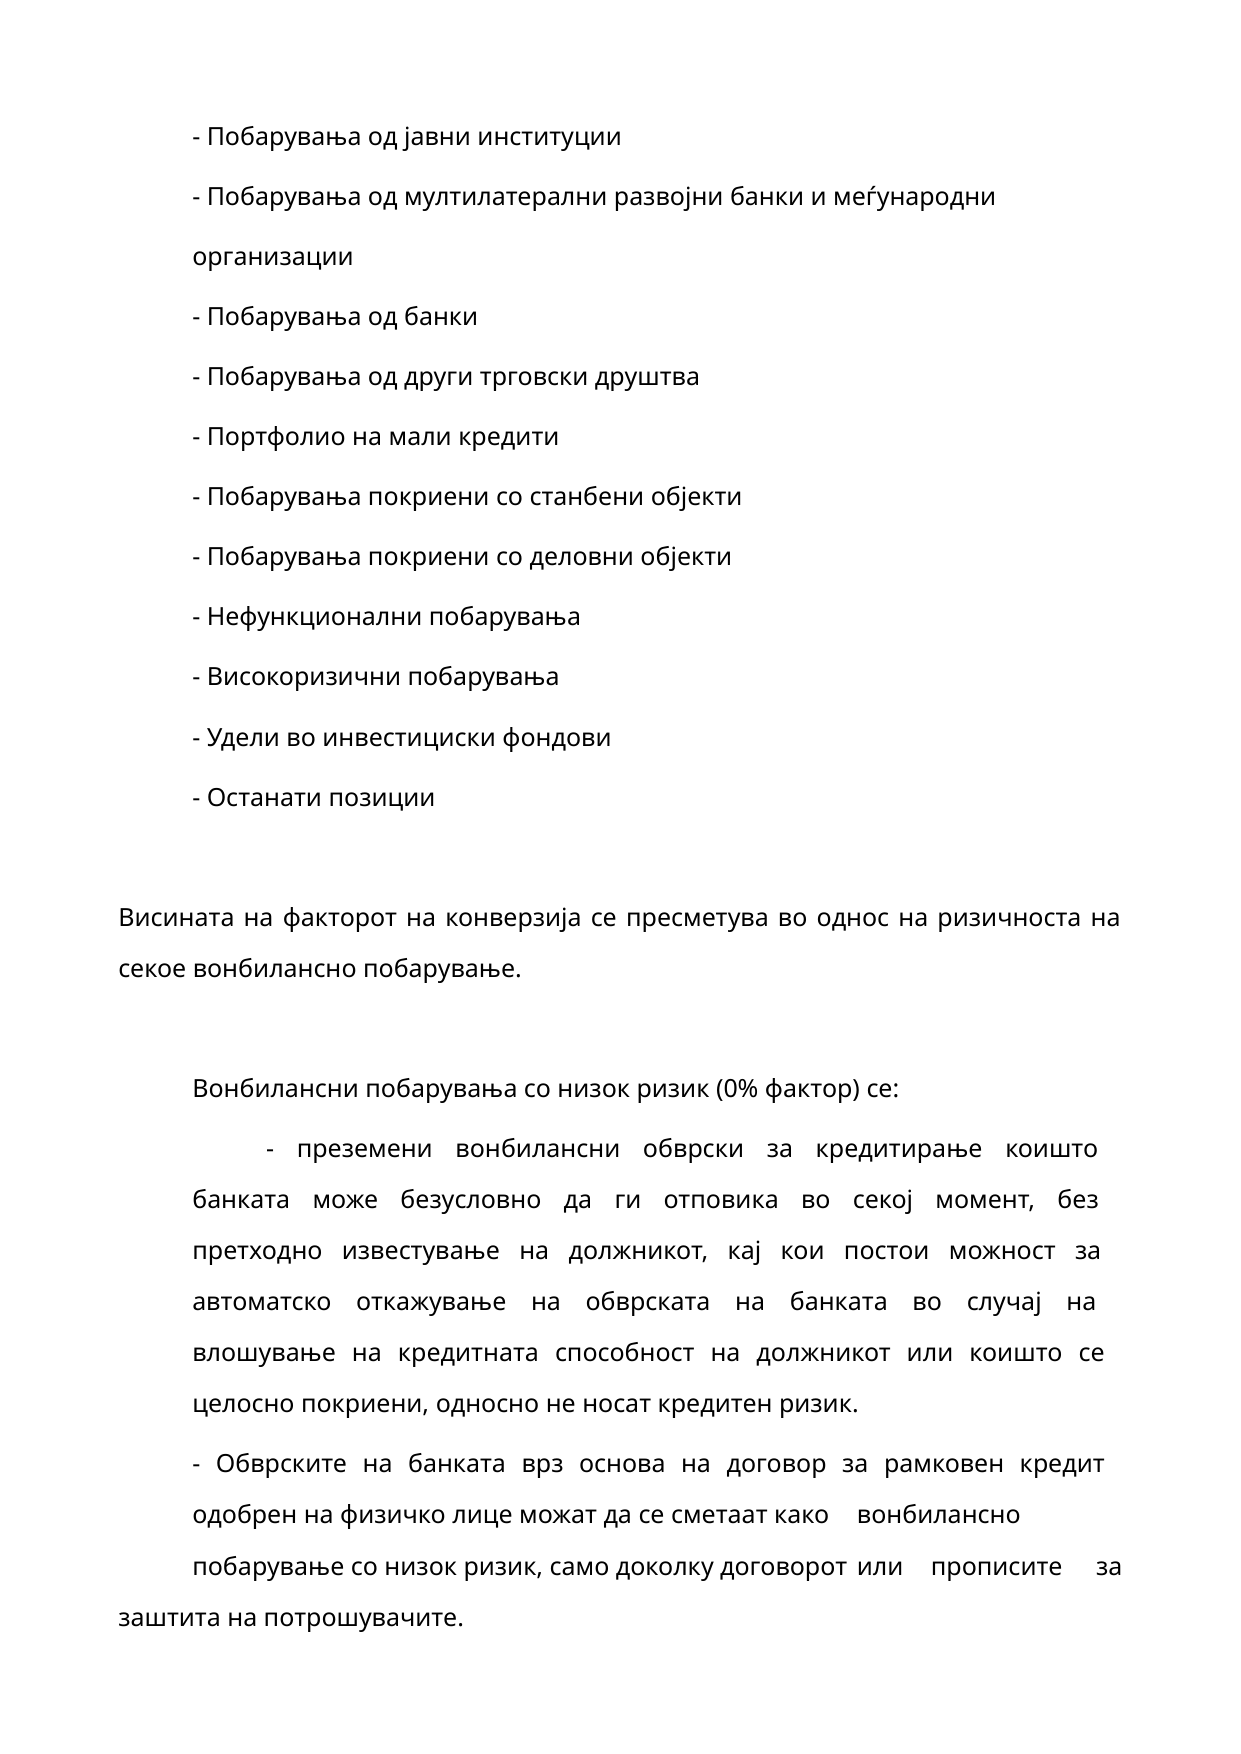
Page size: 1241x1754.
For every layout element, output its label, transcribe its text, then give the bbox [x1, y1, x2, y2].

text - Побарувања од јавни институции [118, 118, 1122, 152]
text - Побарувања од мултилатерални развојни банки и меѓународни [118, 178, 1122, 212]
text - Побарувања од банки [118, 298, 1122, 332]
text - Обврските на банката врз основа на договор за рамковен кредит одобрен на физичко лице можат да се сметаат како вонбилансно побарување со низок ризик, само доколку договорот или прописите за заштита на потрошувачите. [118, 1446, 1122, 1633]
text - Останати позиции [118, 779, 1122, 813]
text - Побарувања покриени со станбени објекти [118, 479, 1122, 513]
text - Портфолио на мали кредити [118, 419, 1122, 453]
text - Удели во инвестициски фондови [118, 719, 1122, 753]
text Вонбилансни побарувања со низок ризик (0% фактор) се: [118, 1071, 1122, 1105]
text Висината на факторот на конверзија се пресметува во однос на ризичноста на секое вонбилансно побарување. [118, 899, 1122, 984]
text организации [118, 238, 1122, 272]
text - Нефункционални побарувања [118, 599, 1122, 633]
text - Побарувања покриени со деловни објекти [118, 539, 1122, 573]
text - Високоризични побарувања [118, 659, 1122, 693]
text - Побарувања од други трговски друштва [118, 358, 1122, 393]
text - преземени вонбилансни обврски за кредитирање коишто банката може безусловно да ги отповика во секој момент, без претходно известување на должникот, кај кои постои можност за автоматско откажување на обврската на банката во случај на влошување на кредитната способност на должникот или коишто се целосно покриени, односно не носат кредитен ризик. [118, 1131, 1122, 1420]
